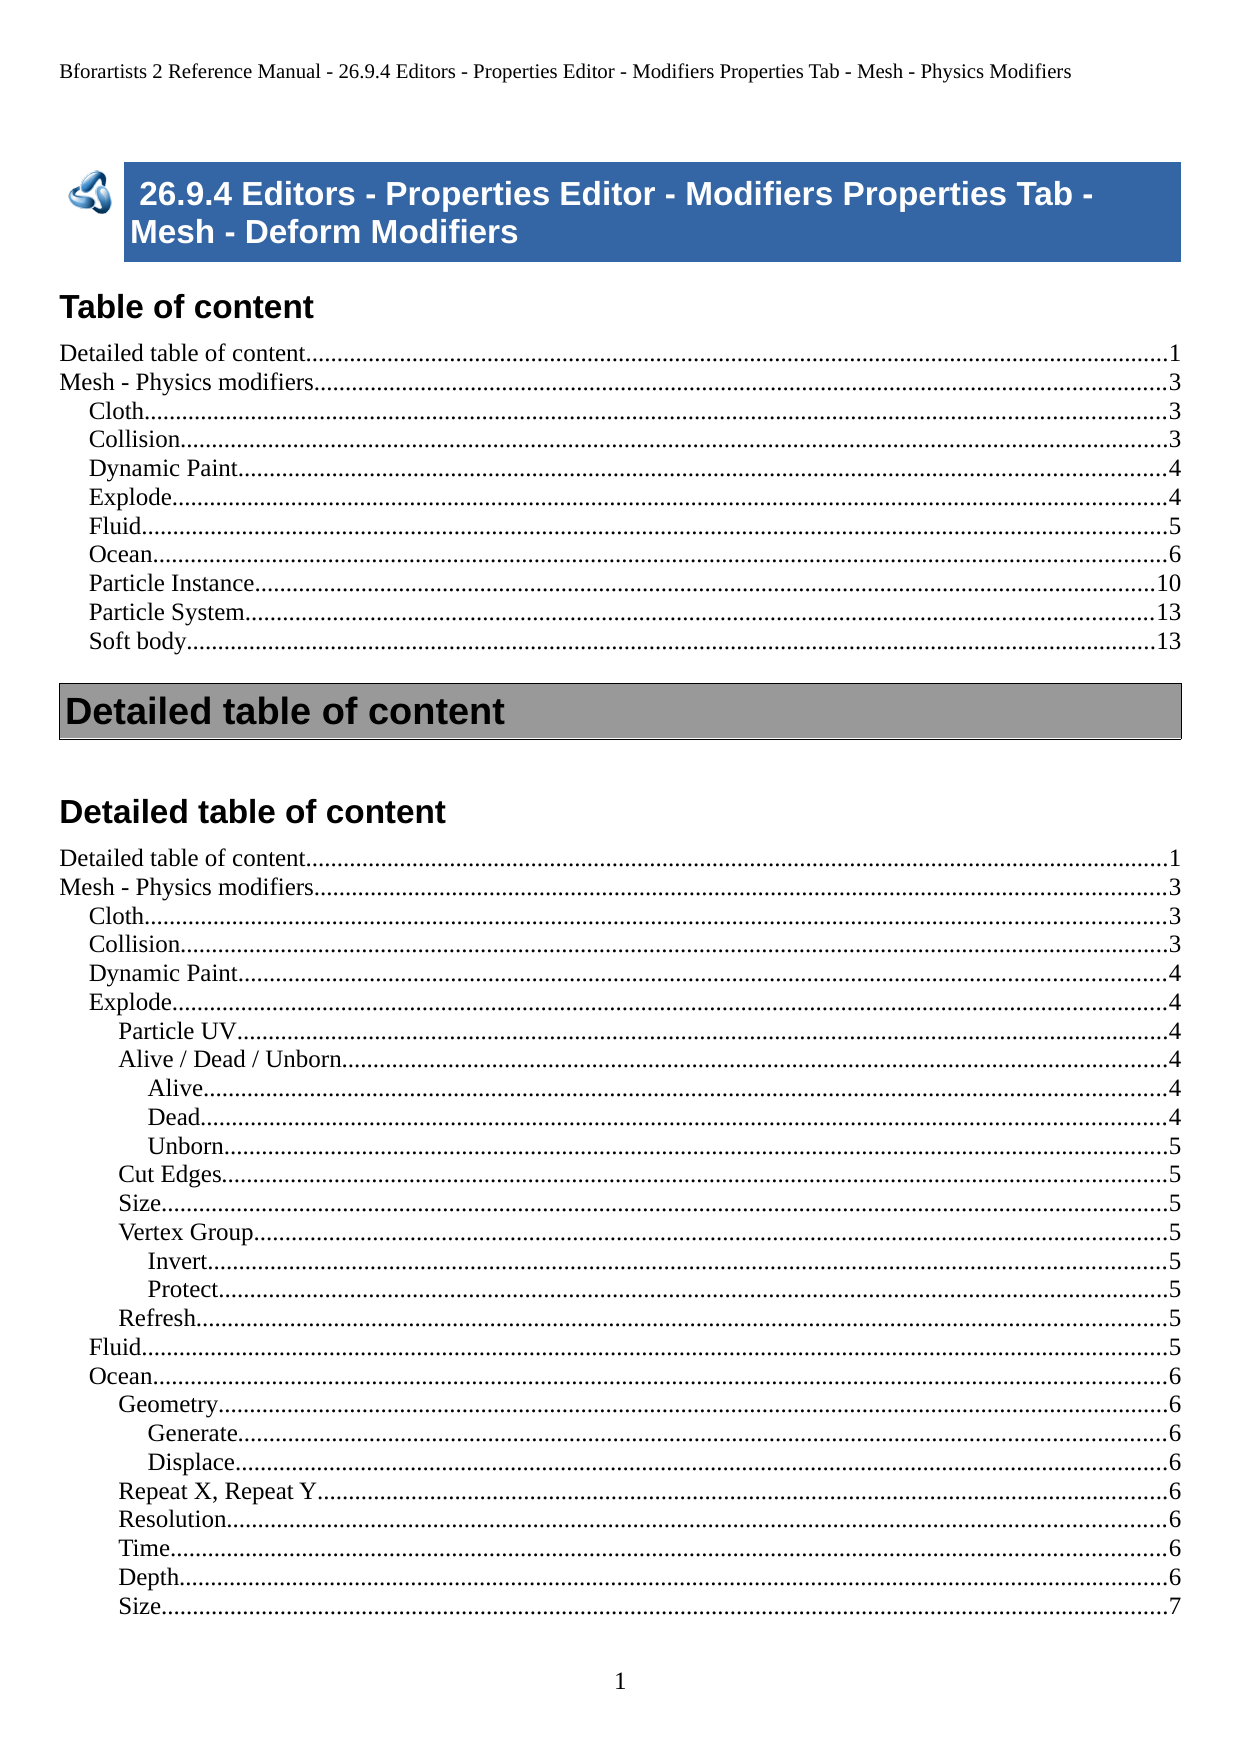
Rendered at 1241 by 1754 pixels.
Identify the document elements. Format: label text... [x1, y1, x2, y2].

text Dead 4 [147, 1102, 1181, 1131]
text Alive 4 [147, 1073, 1181, 1102]
text Dynamic Paint 4 [88, 453, 1181, 482]
table_header 26.9.4 Editors - Properties Editor - Modifiers Properties Tab - Mesh - Deform Modifiers [124, 162, 1181, 262]
text Cloth 3 [88, 396, 1181, 424]
text Soft body 13 [88, 626, 1181, 654]
text Geometry 6 [118, 1389, 1181, 1418]
text Fluid 5 [88, 1332, 1181, 1361]
text Mesh - Physics modifiers 3 [59, 367, 1181, 396]
text Displace 6 [147, 1447, 1181, 1476]
text Explode 4 [88, 987, 1181, 1016]
text Generate 6 [147, 1418, 1181, 1447]
text Unborn 5 [147, 1131, 1181, 1159]
text Repeat X, Repeat Y 6 [118, 1476, 1181, 1504]
text Depth 6 [118, 1562, 1181, 1591]
text Size 5 [118, 1188, 1181, 1217]
text Particle System 13 [88, 597, 1181, 626]
text Dynamic Paint 4 [88, 958, 1181, 987]
text Detailed table of content 1 [59, 843, 1181, 872]
text Explode 4 [88, 482, 1181, 511]
text Particle UV 4 [118, 1016, 1181, 1044]
text Mesh - Physics modifiers 3 [59, 872, 1181, 901]
subtitle Table of content [59, 287, 1181, 326]
text Fluid 5 [88, 511, 1181, 539]
text Ocean 6 [88, 539, 1181, 568]
subtitle Detailed table of content [59, 792, 1181, 831]
text Cut Edges 5 [118, 1159, 1181, 1188]
text Ocean 6 [88, 1361, 1181, 1389]
text Refresh 5 [118, 1303, 1181, 1332]
text Time 6 [118, 1533, 1181, 1562]
text Vertex Group 5 [118, 1217, 1181, 1246]
text Detailed table of content 1 [59, 338, 1181, 367]
table_header Detailed table of content [60, 684, 1181, 738]
text Size 7 [118, 1591, 1181, 1619]
text Collision 3 [88, 929, 1181, 958]
table_header [59, 162, 124, 262]
text Resolution 6 [118, 1504, 1181, 1533]
picture [65, 167, 114, 217]
text Collision 3 [88, 424, 1181, 453]
text Invert 5 [147, 1246, 1181, 1274]
text Protect 5 [147, 1274, 1181, 1303]
text Alive / Dead / Unborn 4 [118, 1044, 1181, 1073]
text Particle Instance 10 [88, 568, 1181, 597]
text Cloth 3 [88, 901, 1181, 929]
